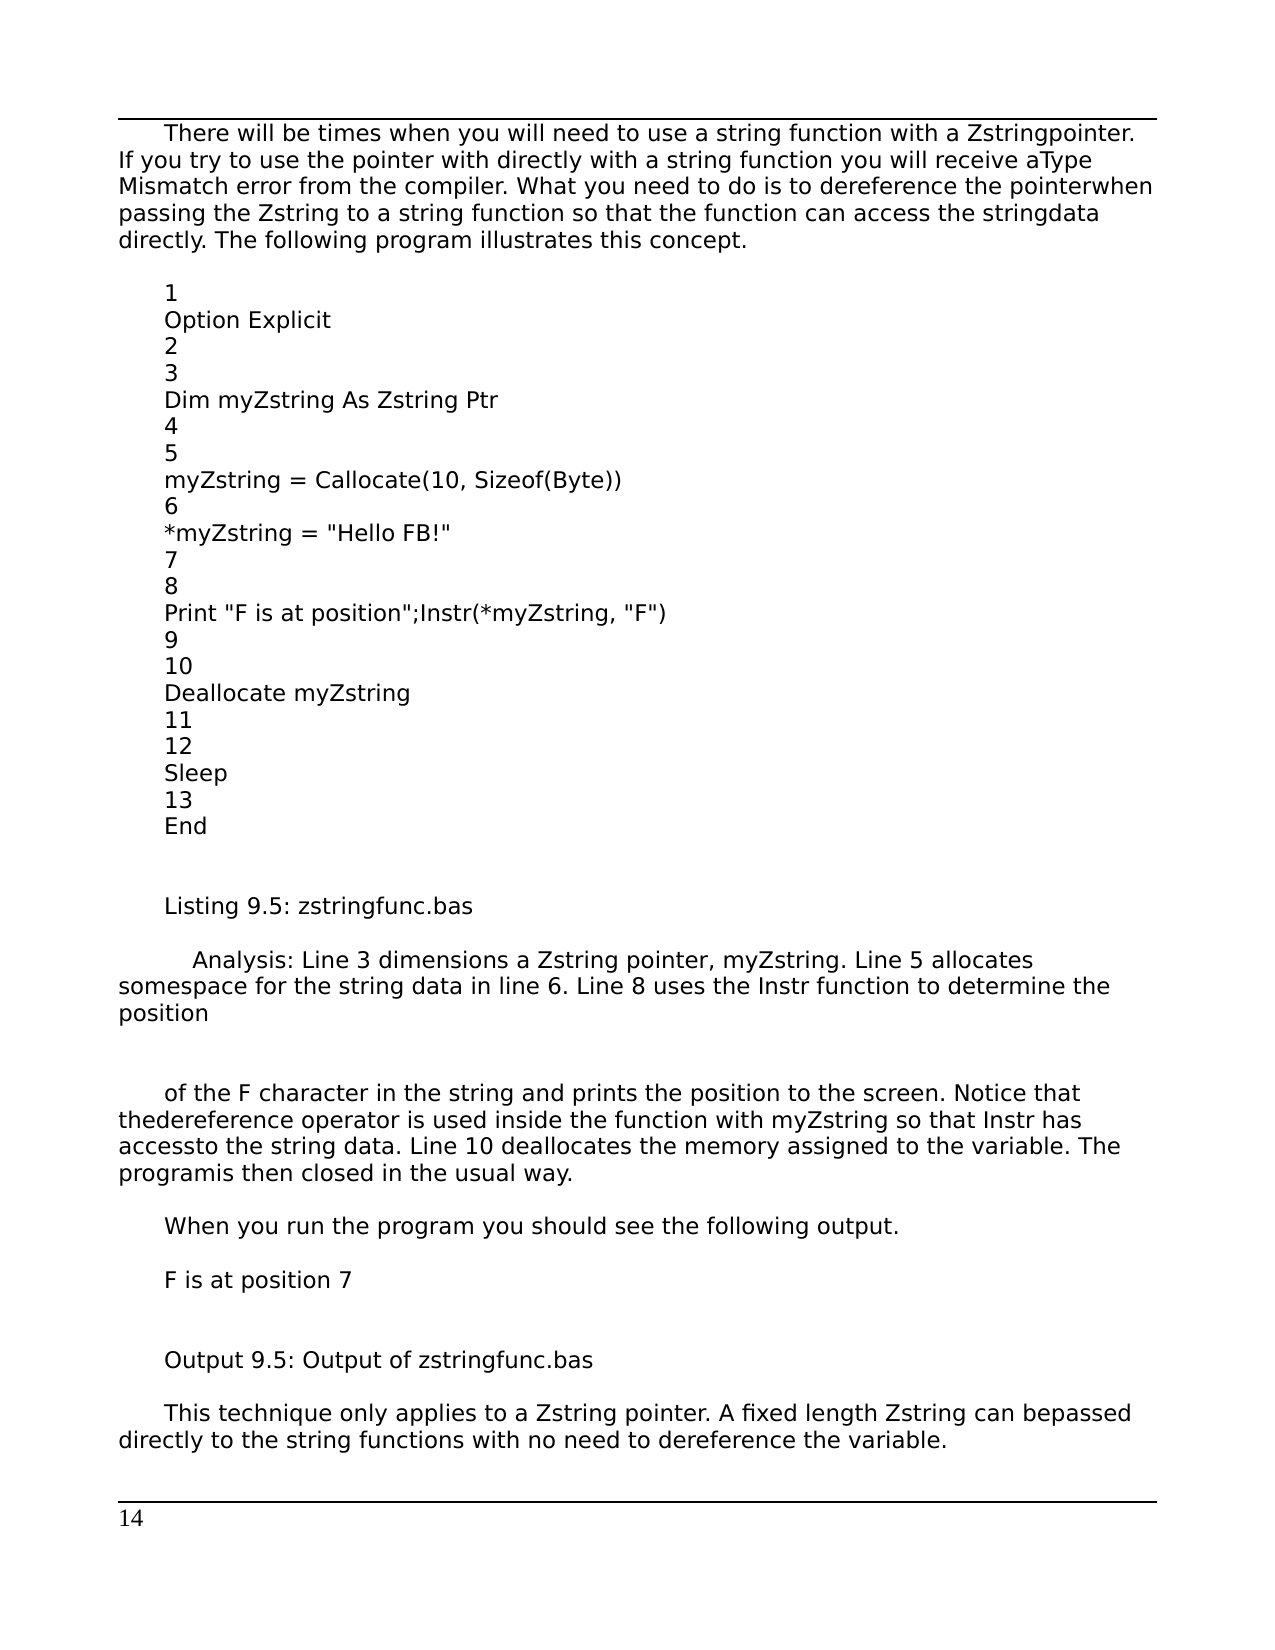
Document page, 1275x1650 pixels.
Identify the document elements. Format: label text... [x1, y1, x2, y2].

text 6 [118, 493, 1157, 520]
text Deallocate myZstring [118, 680, 1157, 707]
text Sleep [118, 760, 1157, 787]
text Listing 9.5: zstringfunc.bas [118, 893, 1157, 920]
text 12 [118, 733, 1157, 760]
text Output 9.5: Output of zstringfunc.bas [118, 1347, 1157, 1373]
text There will be times when you will need to use a string function with a Zstringpointer. If you try to use the pointer with directly with a string function you will receive aType Mismatch error from the compiler. What you need to do is to dereference the pointerwhen passing the Zstring to a string function so that the function can access the stringdata directly. The following program illustrates this concept. [118, 120, 1157, 253]
text 11 [118, 707, 1157, 733]
text *myZstring = "Hello FB!" [118, 520, 1157, 547]
text F is at position 7 [118, 1267, 1157, 1293]
text Analysis: Line 3 dimensions a Zstring pointer, myZstring. Line 5 allocates somespace for the string data in line 6. Line 8 uses the Instr function to determine the position [118, 947, 1157, 1027]
text 9 [118, 627, 1157, 653]
text 4 [118, 413, 1157, 440]
text myZstring = Callocate(10, Sizeof(Byte)) [118, 467, 1157, 493]
text 5 [118, 440, 1157, 467]
text 10 [118, 653, 1157, 680]
text 13 [118, 787, 1157, 813]
text Print "F is at position";Instr(*myZstring, "F") [118, 600, 1157, 627]
text 2 [118, 333, 1157, 360]
text 3 [118, 360, 1157, 387]
text of the F character in the string and prints the position to the screen. Notice that thedereference operator is used inside the function with myZstring so that Instr has accessto the string data. Line 10 deallocates the memory assigned to the variable. The programis then closed in the usual way. [118, 1080, 1157, 1187]
text End [118, 813, 1157, 840]
text 8 [118, 573, 1157, 600]
text 1 [118, 280, 1157, 307]
text 7 [118, 547, 1157, 573]
text Option Explicit [118, 307, 1157, 333]
text This technique only applies to a Zstring pointer. A fixed length Zstring can bepassed directly to the string functions with no need to dereference the variable. [118, 1400, 1157, 1453]
text When you run the program you should see the following output. [118, 1213, 1157, 1240]
text Dim myZstring As Zstring Ptr [118, 387, 1157, 413]
